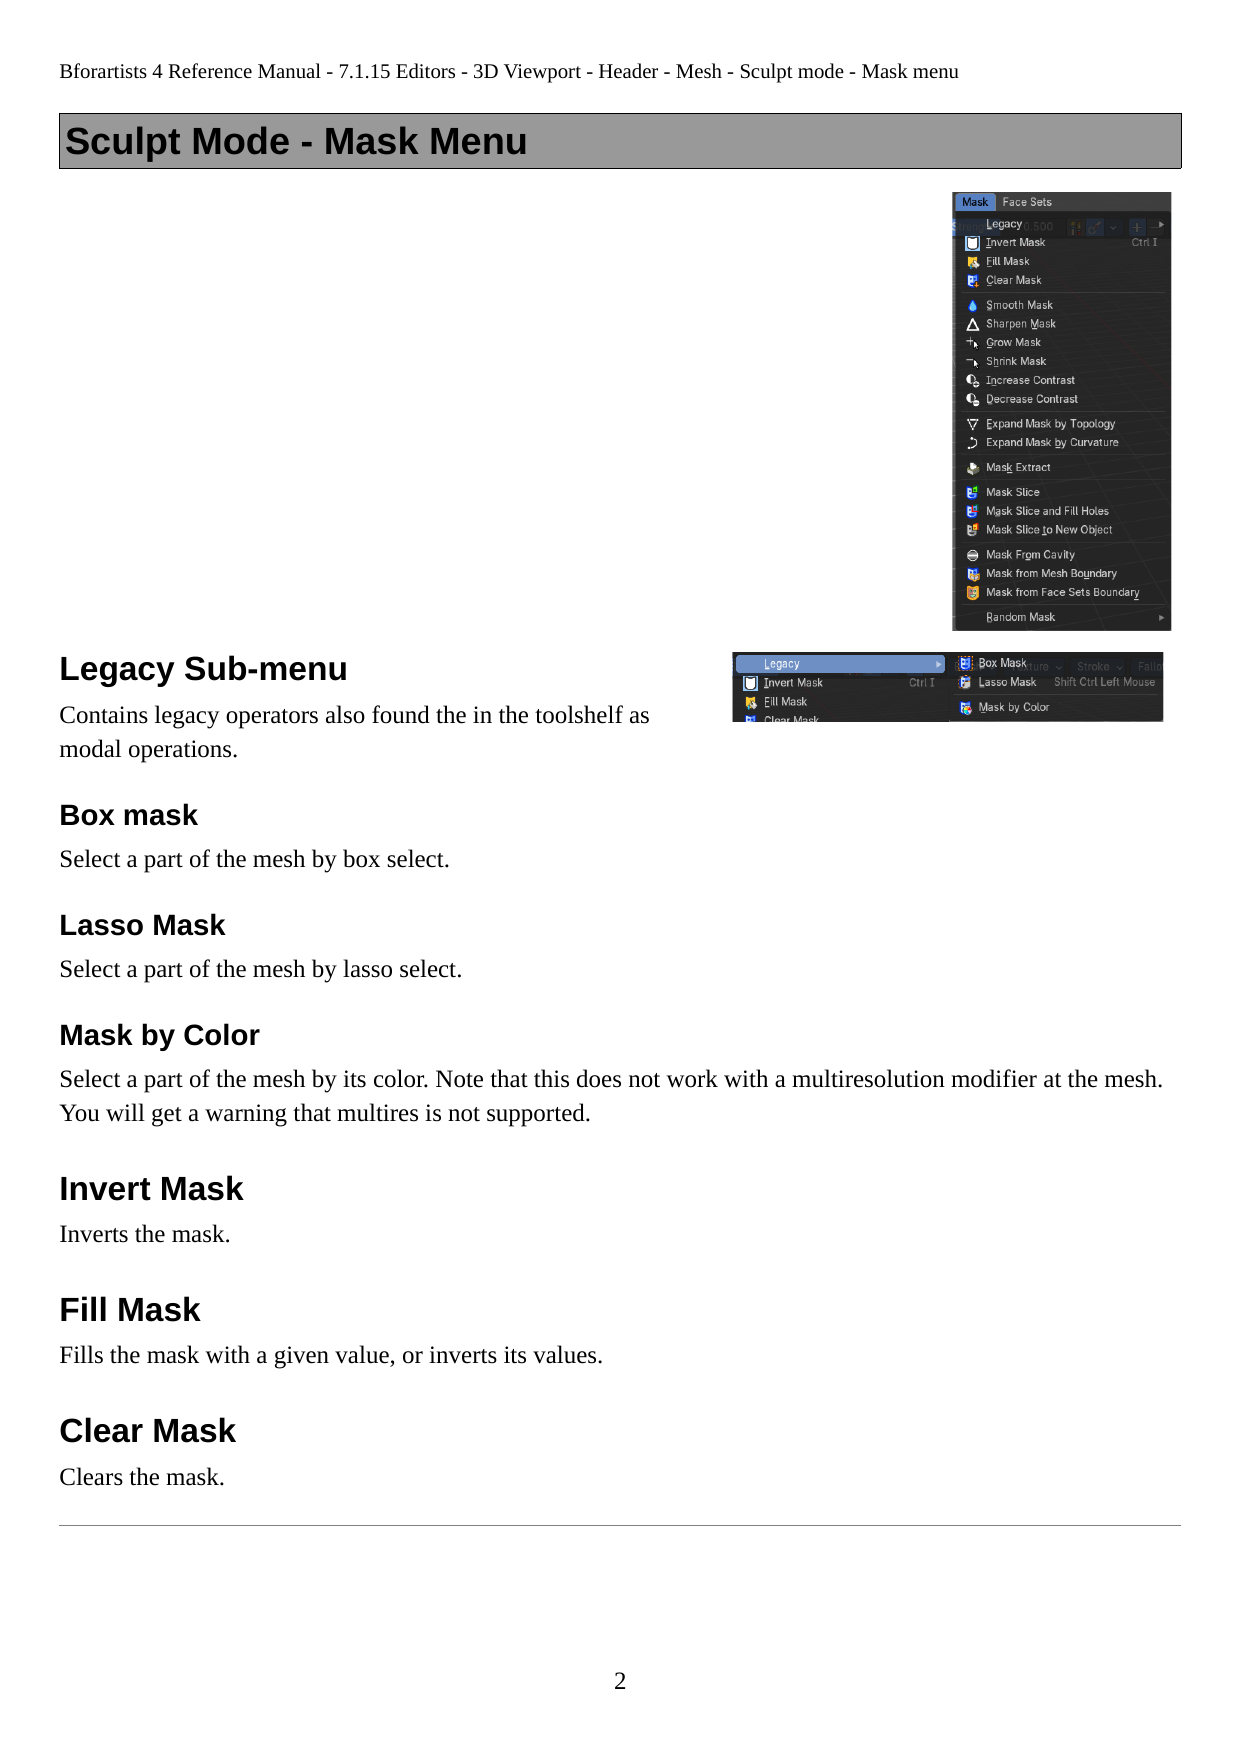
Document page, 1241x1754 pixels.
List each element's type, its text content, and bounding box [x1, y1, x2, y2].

subtitle Mask by Color [59, 1018, 1181, 1052]
subtitle Clear Mask [59, 1411, 1181, 1449]
subtitle Invert Mask [59, 1168, 1181, 1207]
picture [732, 652, 1164, 722]
text Select a part of the mesh by its color. Note that this does not work with a multiresolution modifier at the mesh. You will get a warning that multires is not supported. [59, 1064, 1181, 1127]
subtitle Lasso Mask [59, 908, 1181, 942]
text Inverts the mask. [59, 1219, 1181, 1248]
table_header Sculpt Mode - Mask Menu [60, 114, 1181, 168]
picture [952, 192, 1172, 631]
subtitle Box mask [59, 798, 1181, 832]
text Contains legacy operators also found the in the toolshelf as modal operations. [59, 700, 1181, 763]
subtitle Legacy Sub-menu [59, 649, 1181, 687]
text Select a part of the mesh by box select. [59, 844, 1181, 873]
text Fills the mask with a given value, or inverts its values. [59, 1341, 1181, 1369]
subtitle Fill Mask [59, 1289, 1181, 1328]
text Clears the mask. [59, 1462, 1181, 1490]
text Select a part of the mesh by lasso select. [59, 954, 1181, 983]
